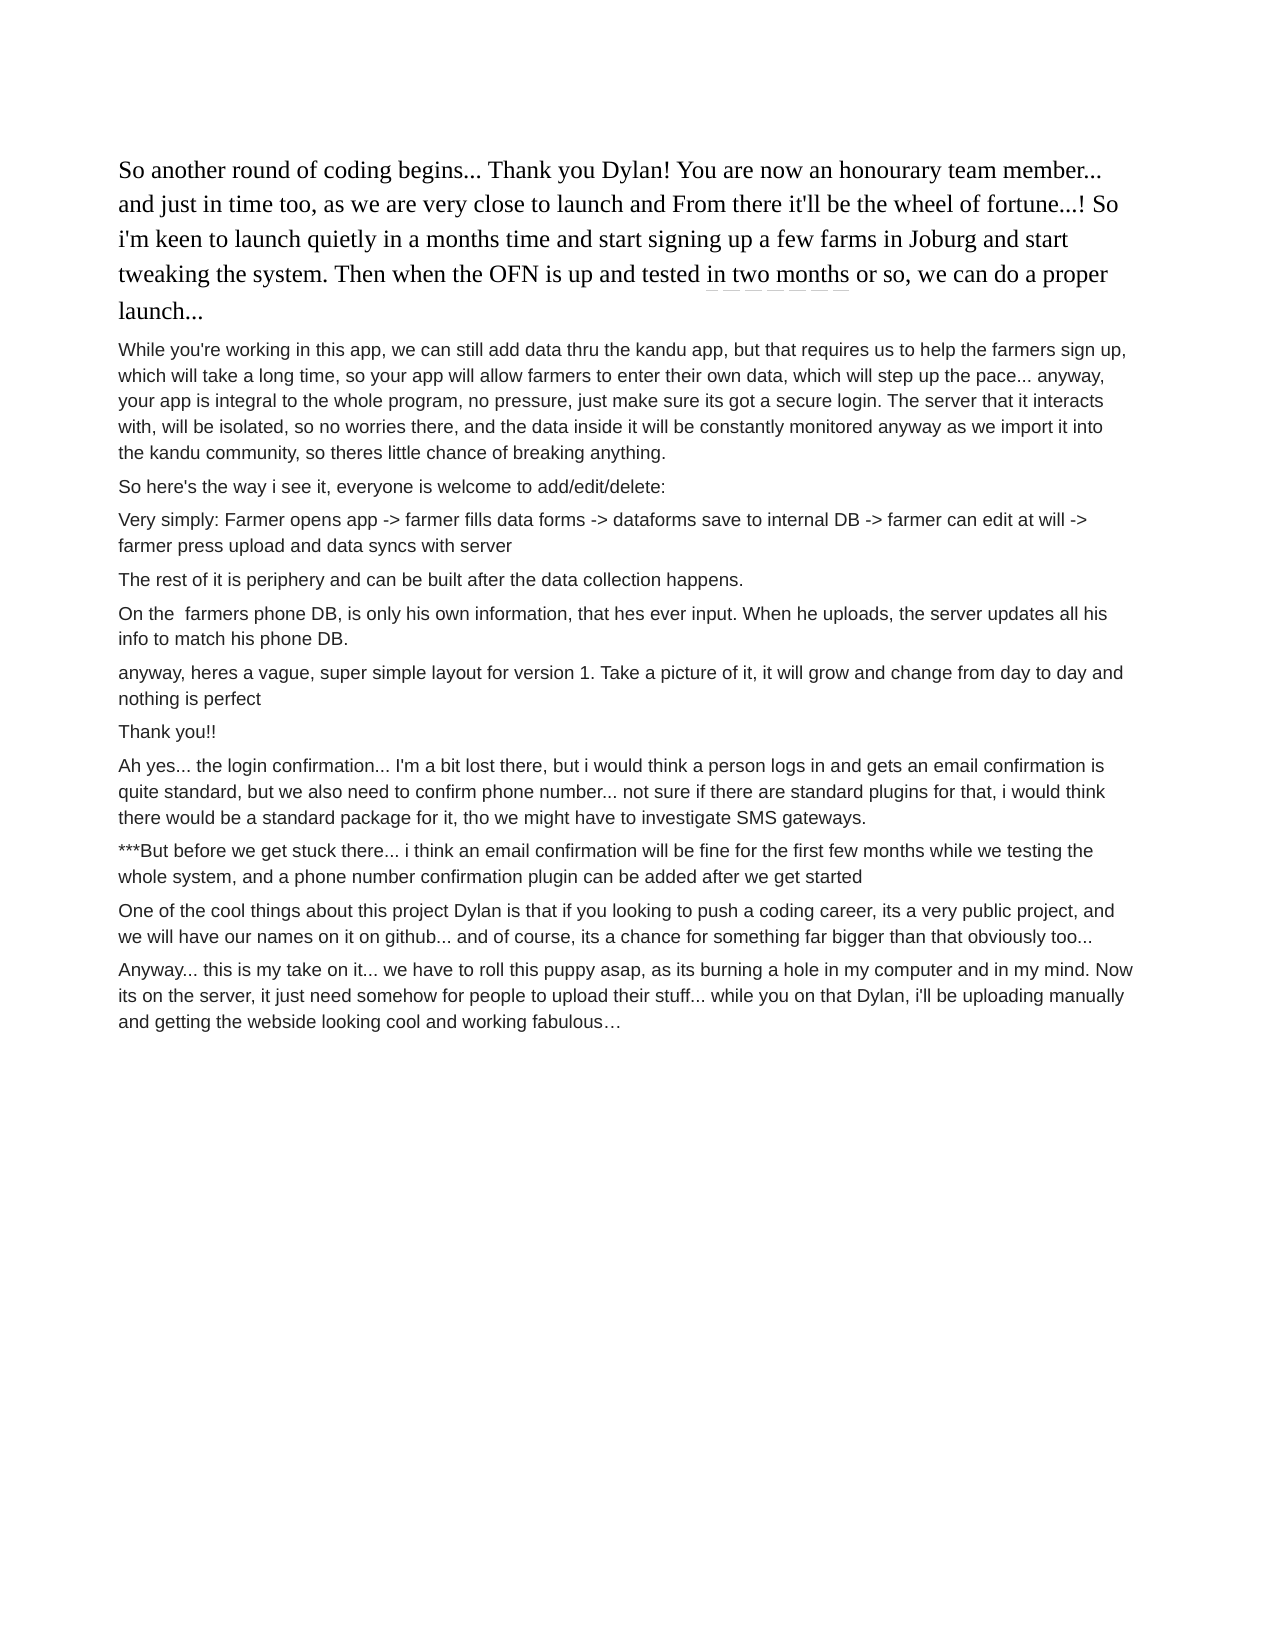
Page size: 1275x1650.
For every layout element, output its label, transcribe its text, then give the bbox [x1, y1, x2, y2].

text On the farmers phone DB, is only his own information, that hes ever input. When he uploads, the server updates all his info to match his phone DB. [118, 602, 1133, 650]
text So another round of coding begins... Thank you Dylan! You are now an honourary team member... and just in time too, as we are very close to launch and From there it'll be the wheel of fortune...! So i'm keen to launch quietly in a months time and start signing up a few farms in Joburg and start tweaking the system. Then when the OFN is up and tested in two months or so, we can do a proper launch... [118, 155, 1133, 325]
text While you're working in this app, we can still add data thru the kandu app, but that requires us to help the farmers sign up, which will take a long time, so your app will allow farmers to enter their own data, which will step up the pace... anyway, your app is integral to the whole program, no pressure, just make sure its got a secure login. The server that it interacts with, will be isolated, so no worries there, and the data inside it will be constantly monitored anyway as we import it into the kandu community, so theres little chance of breaking anything. [118, 338, 1133, 463]
text The rest of it is periphery and can be built after the data collection happens. [118, 569, 1133, 590]
text One of the cool things about this project Dylan is that if you looking to push a coding career, its a very public project, and we will have our names on it on github... and of course, its a chance for something far bigger than that obviously too... [118, 900, 1133, 947]
text Very simply: Farmer opens app -> farmer fills data forms -> dataforms save to internal DB -> farmer can edit at will -> farmer press upload and data syncs with server [118, 509, 1133, 557]
text So here's the way i see it, everyone is welcome to add/edit/delete: [118, 476, 1133, 497]
text ***But before we get stuck there... i think an email confirmation will be fine for the first few months while we testing the whole system, and a phone number confirmation plugin can be added after we get started [118, 840, 1133, 888]
text Anyway... this is my take on it... we have to roll this puppy asap, as its burning a hole in my computer and in my mind. Now its on the server, it just need somehow for people to upload their stuff... while you on that Dylan, i'll be uploading manually and getting the webside looking cool and working fabulous… [118, 959, 1133, 1032]
text anyway, heres a vague, super simple layout for version 1. Take a picture of it, it will grow and change from day to day and nothing is perfect [118, 662, 1133, 709]
text Ah yes... the login confirmation... I'm a bit lost there, but i would think a person logs in and gets an email confirmation is quite standard, but we also need to confirm phone number... not sure if there are standard plugins for that, i would think there would be a standard package for it, tho we might have to investigate SMS gateways. [118, 755, 1133, 828]
text Thank you!! [118, 721, 1133, 743]
